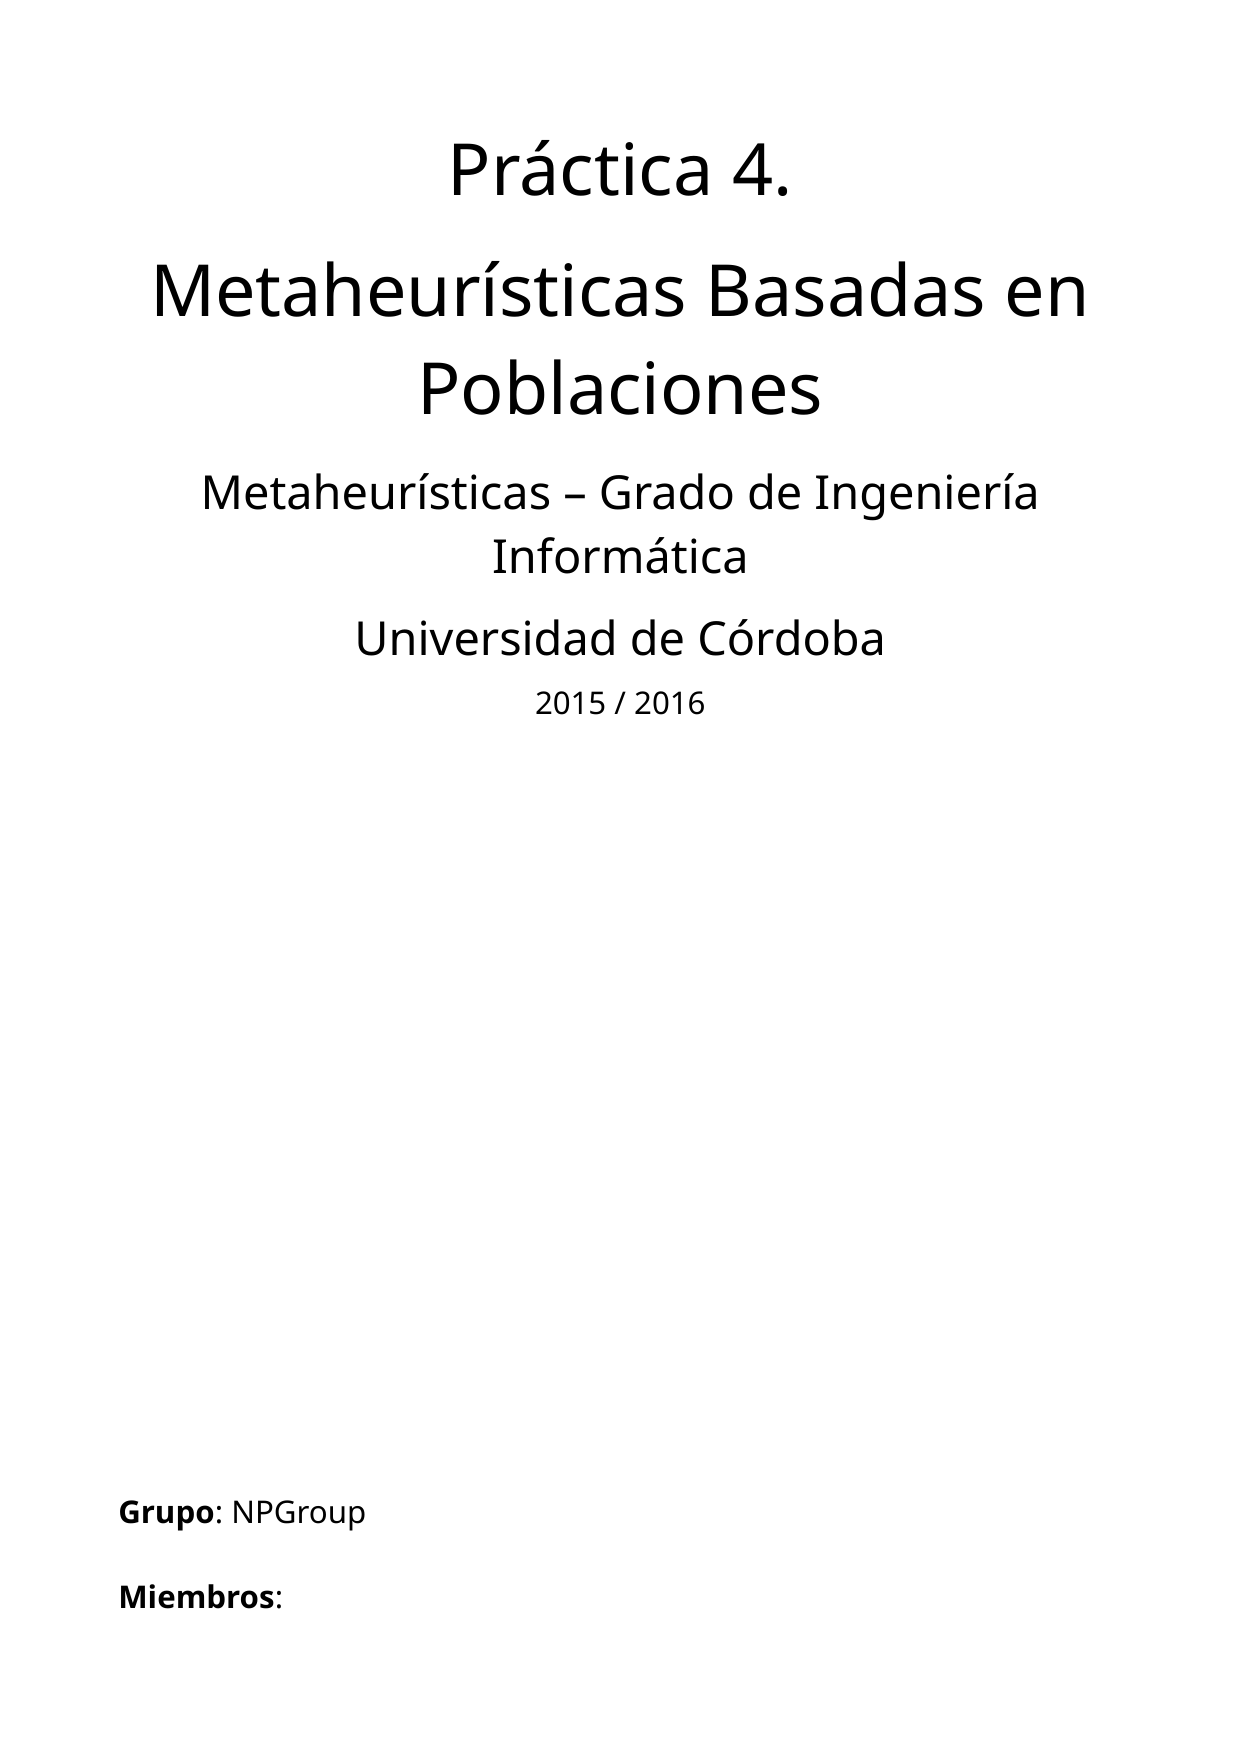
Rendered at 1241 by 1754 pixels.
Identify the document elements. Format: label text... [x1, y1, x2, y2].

text 2015 / 2016 [118, 681, 1122, 723]
text Metaheurísticas – Grado de Ingeniería Informática [118, 459, 1122, 587]
text Miembros: [118, 1575, 1122, 1618]
text Universidad de Córdoba [118, 605, 1122, 669]
text Metaheurísticas Basadas en Poblaciones [118, 240, 1122, 436]
text Grupo: NPGroup [118, 1490, 1122, 1533]
text Práctica 4. [118, 118, 1122, 216]
